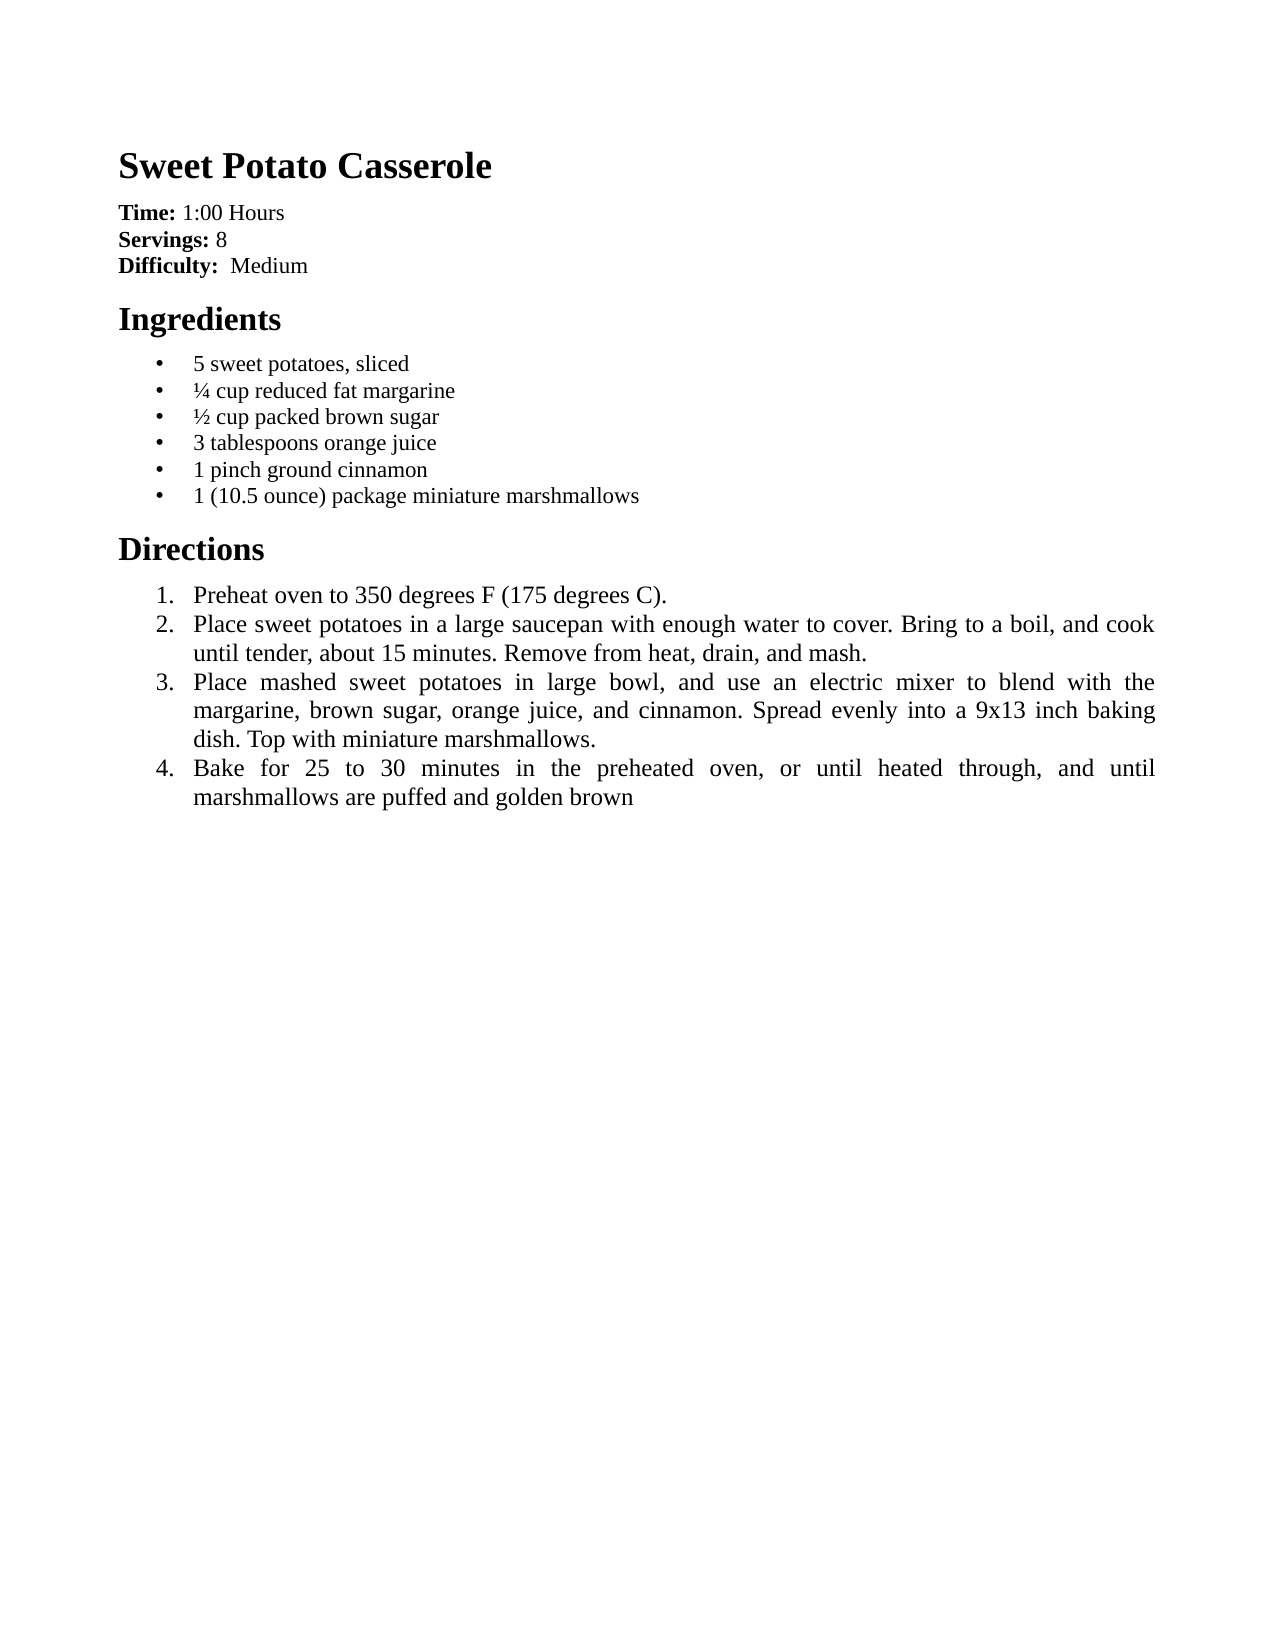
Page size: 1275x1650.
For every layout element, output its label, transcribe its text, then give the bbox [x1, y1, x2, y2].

list ¼ cup reduced fat margarine [156, 377, 1157, 403]
text Servings: 8 [118, 226, 1157, 252]
text Time: 1:00 Hours [118, 199, 1157, 226]
list Preheat oven to 350 degrees F (175 degrees C). [156, 580, 1157, 609]
list Bake for 25 to 30 minutes in the preheated oven, or until heated through, and until marshmallows are puffed and golden brown [156, 753, 1157, 810]
subtitle Directions [118, 529, 1157, 568]
list 3 tablespoons orange juice [156, 429, 1157, 456]
list ½ cup packed brown sugar [156, 403, 1157, 429]
list Place sweet potatoes in a large saucepan with enough water to cover. Bring to a boil, and cook until tender, about 15 minutes. Remove from heat, drain, and mash. [156, 609, 1157, 667]
text Difficulty: Medium [118, 252, 1157, 278]
list 1 (10.5 ounce) package miniature marshmallows [156, 482, 1157, 508]
list 1 pinch ground cinnamon [156, 456, 1157, 482]
subtitle Ingredients [118, 299, 1157, 338]
list 5 sweet potatoes, sliced [156, 350, 1157, 377]
subtitle Sweet Potato Casserole [118, 143, 1157, 187]
list Place mashed sweet potatoes in large bowl, and use an electric mixer to blend with the margarine, brown sugar, orange juice, and cinnamon. Spread evenly into a 9x13 inch baking dish. Top with miniature marshmallows. [156, 667, 1157, 753]
